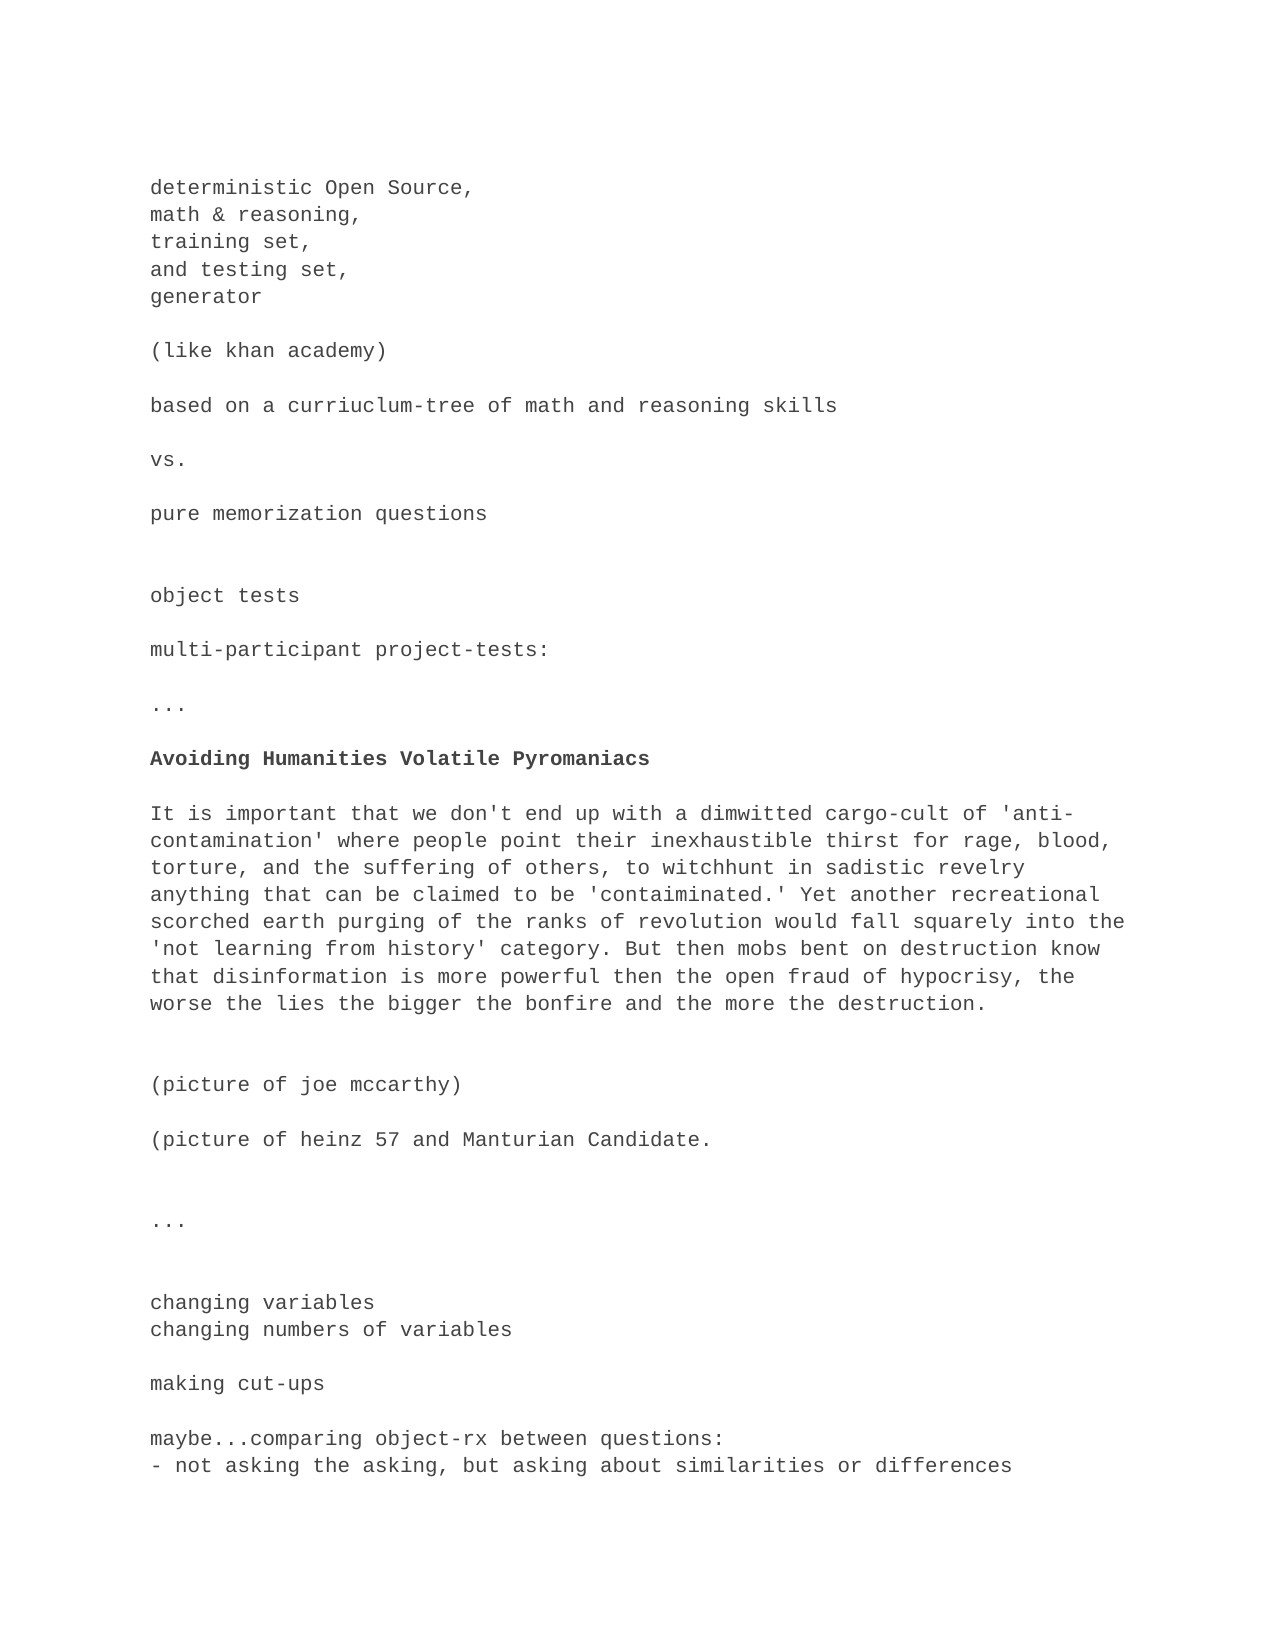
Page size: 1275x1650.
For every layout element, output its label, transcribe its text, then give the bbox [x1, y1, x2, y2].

text deterministic Open Source, [150, 177, 1125, 201]
text maybe...comparing object-rx between questions: [150, 1428, 1125, 1451]
text and testing set, [150, 259, 1125, 282]
text changing variables [150, 1292, 1125, 1316]
text (picture of heinz 57 and Manturian Candidate. [150, 1129, 1125, 1152]
text based on a curriuclum-tree of math and reasoning skills [150, 395, 1125, 418]
text generator [150, 286, 1125, 309]
text math & reasoning, [150, 204, 1125, 228]
text multi-participant project-tests: [150, 639, 1125, 663]
text (picture of joe mccarthy) [150, 1074, 1125, 1098]
text object tests [150, 585, 1125, 609]
text Avoiding Humanities Volatile Pyromaniacs [150, 748, 1125, 772]
text (like khan academy) [150, 340, 1125, 364]
text pure memorization questions [150, 503, 1125, 527]
text - not asking the asking, but asking about similarities or differences [150, 1455, 1125, 1479]
text ... [150, 1210, 1125, 1234]
text changing numbers of variables [150, 1319, 1125, 1343]
text vs. [150, 449, 1125, 473]
text making cut-ups [150, 1373, 1125, 1397]
text ... [150, 694, 1125, 717]
text training set, [150, 232, 1125, 255]
text It is important that we don't end up with a dimwitted cargo-cult of 'anti-contamination' where people point their inexhaustible thirst for rage, blood, torture, and the suffering of others, to witchhunt in sadistic revelry anything that can be claimed to be 'contaiminated.' Yet another recreational scorched earth purging of the ranks of revolution would fall squarely into the 'not learning from history' category. But then mobs bent on destruction know that disinformation is more powerful then the open fraud of hypocrisy, the worse the lies the bigger the bonfire and the more the destruction. [150, 802, 1125, 1016]
